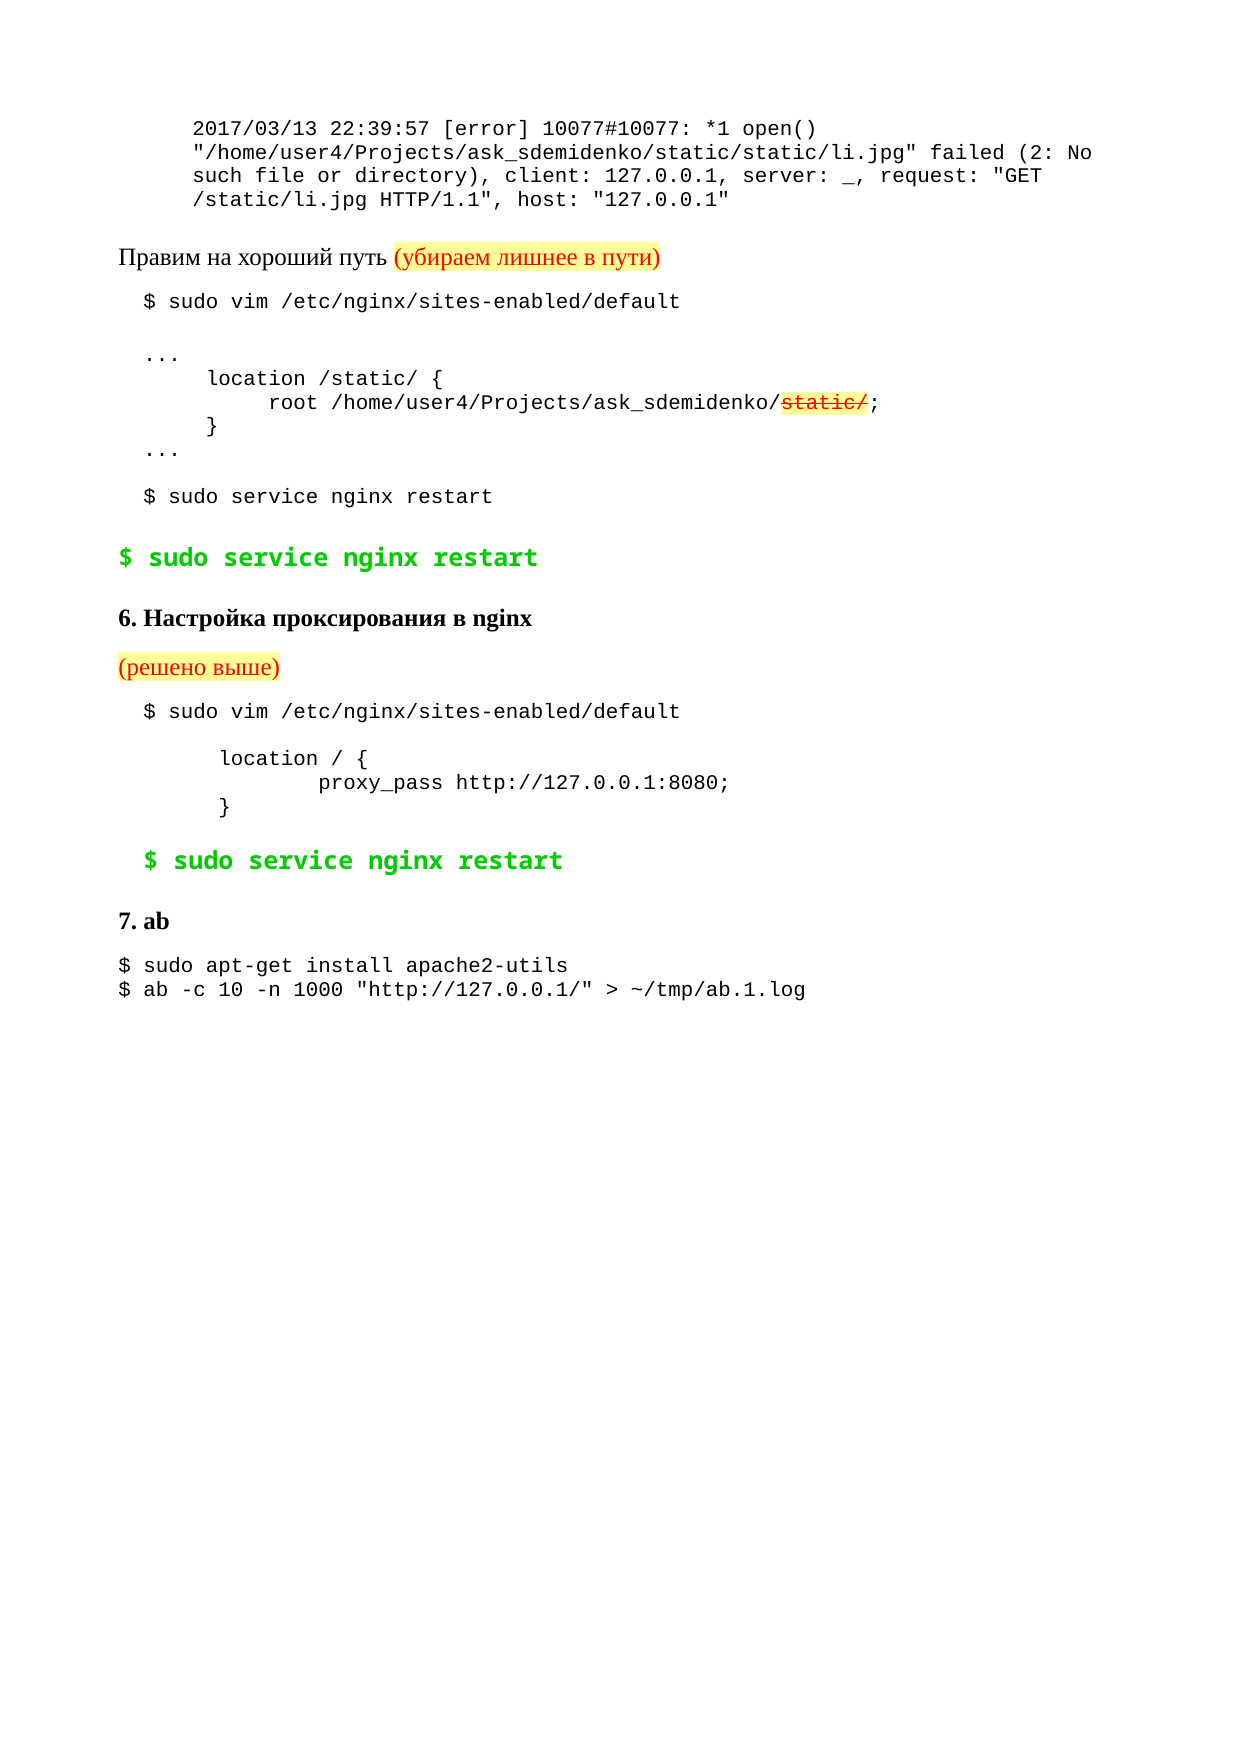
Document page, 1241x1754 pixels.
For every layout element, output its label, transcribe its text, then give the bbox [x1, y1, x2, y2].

text $ ab -c 10 -n 1000 "http://127.0.0.1/" > ~/tmp/ab.1.log [118, 979, 1122, 1003]
text } [118, 796, 1122, 819]
text 7. ab [118, 906, 1122, 935]
text (решено выше) [118, 652, 1122, 681]
text ... [118, 439, 1122, 463]
text $ sudo vim /etc/nginx/sites-enabled/default [118, 701, 1122, 725]
text 2017/03/13 22:39:57 [error] 10077#10077: *1 open() "/home/user4/Projects/ask_sdemidenko/static/static/li.jpg" failed (2: No such file or directory), client: 127.0.0.1, server: _, request: "GET /static/li.jpg HTTP/1.1", host: "127.0.0.1" [118, 118, 1122, 213]
text $ sudo service nginx restart [118, 843, 1122, 877]
text $ sudo service nginx restart [118, 486, 1122, 510]
text root /home/user4/Projects/ask_sdemidenko/static/; [118, 392, 1122, 415]
text location / { [118, 748, 1122, 772]
text } [118, 415, 1122, 439]
text proxy_pass http://127.0.0.1:8080; [118, 772, 1122, 796]
text ... [118, 344, 1122, 368]
text $ sudo service nginx restart [118, 539, 1122, 573]
text Правим на хороший путь (убираем лишнее в пути) [118, 242, 1122, 271]
text location /static/ { [118, 368, 1122, 392]
text $ sudo vim /etc/nginx/sites-enabled/default [118, 291, 1122, 315]
text $ sudo apt-get install apache2-utils [118, 956, 1122, 979]
text 6. Настройка проксирования в nginx [118, 603, 1122, 632]
